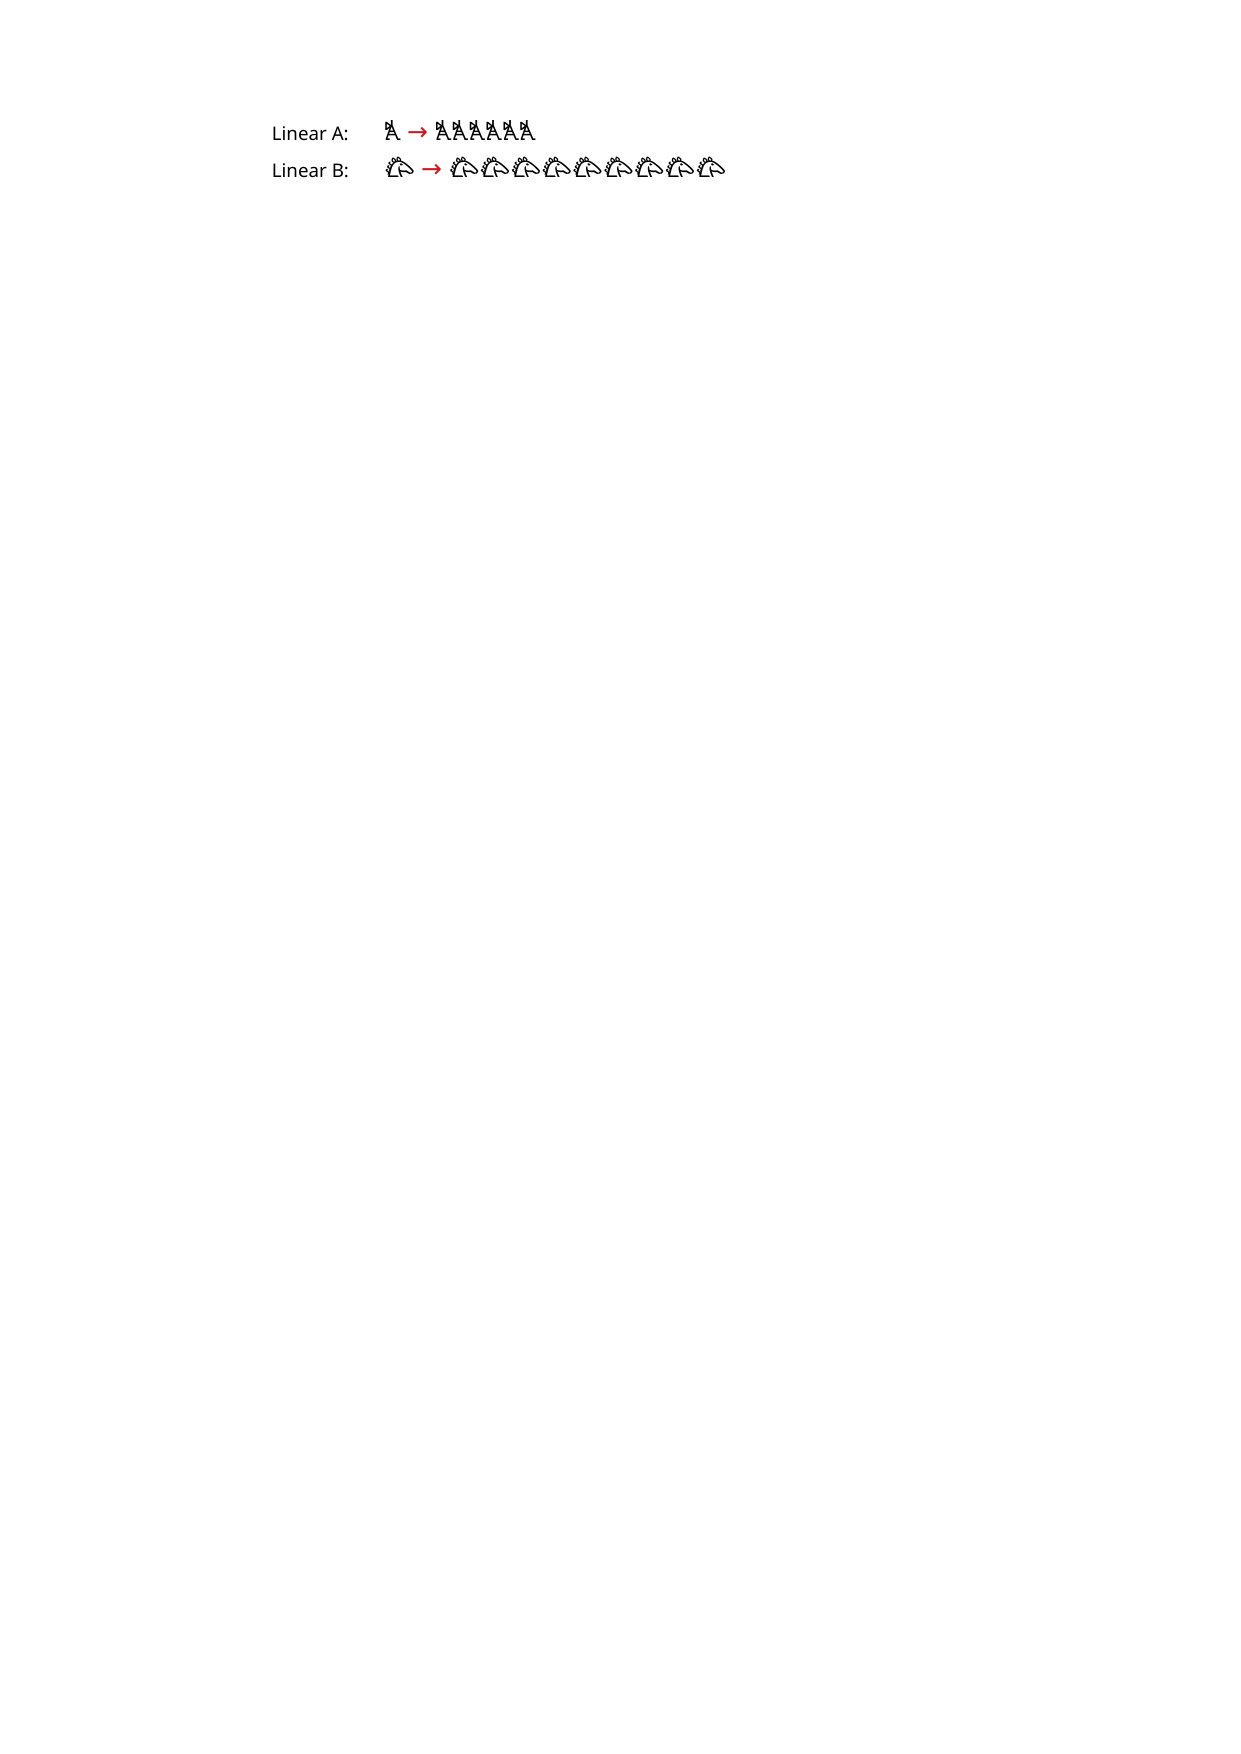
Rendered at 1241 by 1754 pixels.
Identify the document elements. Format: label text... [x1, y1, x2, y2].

text cv01..cv09 Character Variants Lycian: 𐊙 → 𐊙𐊙𐊙𐊙𐊙𐊙 Carian: 𐊠 → 𐊠𐊠𐊠𐊠𐊠 Lydian: 𐤮 ← 𐤮𐤮𐤮𐤮𐤮 Linear A: 𐙇 → 𐙇𐙇𐙇𐙇𐙇𐙇 Linear B: 𐂃 → 𐂃𐂃𐂃𐂃𐂃𐂃𐂃𐂃𐂃 [118, 118, 1122, 188]
